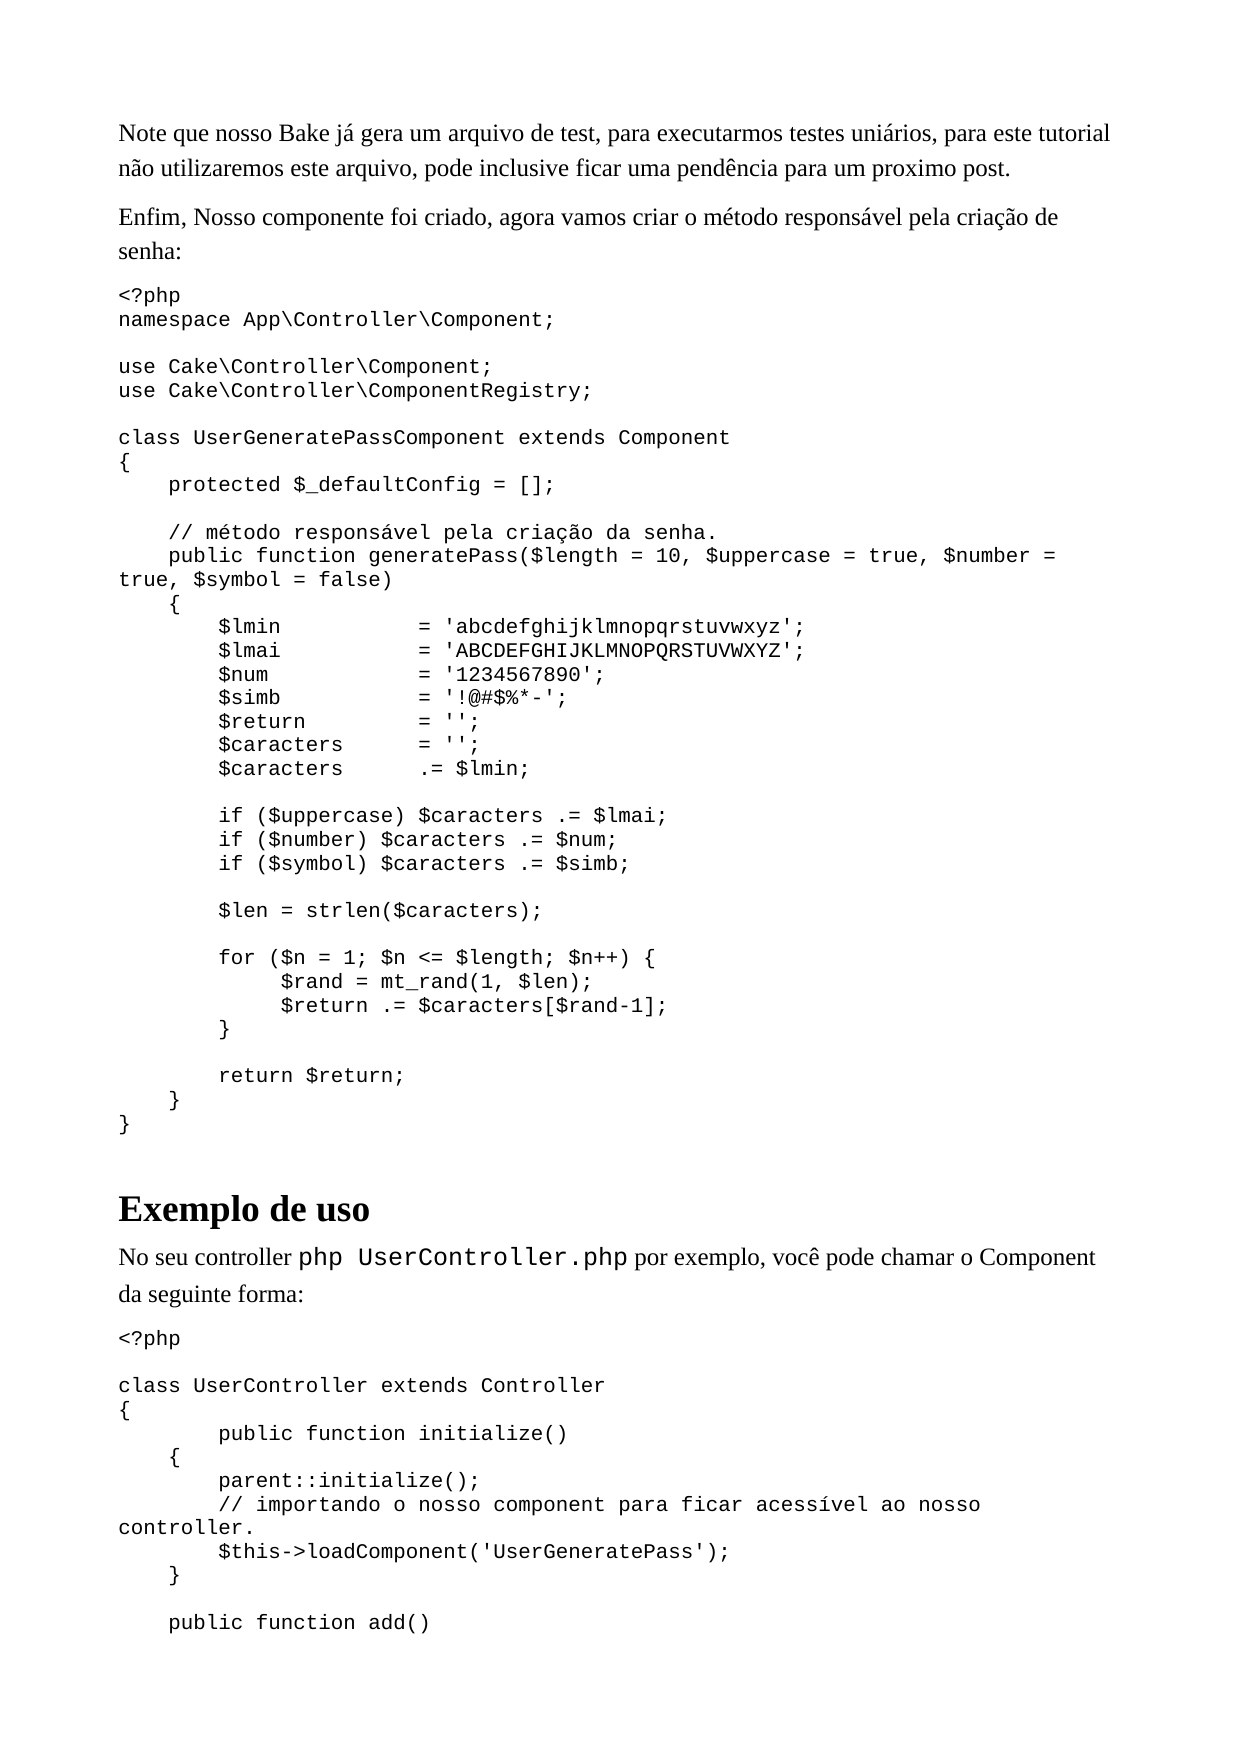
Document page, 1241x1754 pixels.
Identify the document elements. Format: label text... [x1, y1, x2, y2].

text { [118, 1399, 1122, 1423]
text $num = '1234567890'; [118, 663, 1122, 687]
text protected $_defaultConfig = []; [118, 474, 1122, 498]
text } [118, 1564, 1122, 1588]
text { [118, 593, 1122, 616]
text class UserController extends Controller [118, 1375, 1122, 1399]
text $caracters .= $lmin; [118, 758, 1122, 782]
text use Cake\Controller\Component; [118, 356, 1122, 380]
text if ($number) $caracters .= $num; [118, 829, 1122, 853]
text $rand = mt_rand(1, $len); [118, 971, 1122, 994]
text { [118, 1446, 1122, 1470]
text $caracters = ''; [118, 734, 1122, 758]
text $return .= $caracters[$rand-1]; [118, 994, 1122, 1018]
text $return = ''; [118, 711, 1122, 734]
text parent::initialize(); [118, 1470, 1122, 1493]
text <?php [118, 1328, 1122, 1352]
text Note que nosso Bake já gera um arquivo de test, para executarmos testes uniários, para este tutorial não utilizaremos este arquivo, pode inclusive ficar uma pendência para um proximo post. [118, 118, 1122, 181]
text $simb = '!@#$%*-'; [118, 687, 1122, 711]
text for ($n = 1; $n <= $length; $n++) { [118, 947, 1122, 971]
text namespace App\Controller\Component; [118, 309, 1122, 332]
text // importando o nosso component para ficar acessível ao nosso controller. [118, 1493, 1122, 1541]
text { [118, 451, 1122, 474]
text No seu controller php UserController.php por exemplo, você pode chamar o Component da seguinte forma: [118, 1242, 1122, 1308]
text } [118, 1113, 1122, 1136]
text public function generatePass($length = 10, $uppercase = true, $number = true, $symbol = false) [118, 545, 1122, 593]
text public function initialize() [118, 1423, 1122, 1446]
text $len = strlen($caracters); [118, 900, 1122, 924]
text use Cake\Controller\ComponentRegistry; [118, 380, 1122, 403]
text Enfim, Nosso componente foi criado, agora vamos criar o método responsável pela criação de senha: [118, 202, 1122, 265]
text return $return; [118, 1066, 1122, 1089]
subtitle Exemplo de uso [118, 1187, 1122, 1230]
text $lmai = 'ABCDEFGHIJKLMNOPQRSTUVWXYZ'; [118, 640, 1122, 663]
text public function add() [118, 1612, 1122, 1635]
text if ($uppercase) $caracters .= $lmai; [118, 805, 1122, 829]
text } [118, 1018, 1122, 1042]
text $this->loadComponent('UserGeneratePass'); [118, 1541, 1122, 1564]
text // método responsável pela criação da senha. [118, 522, 1122, 545]
text $lmin = 'abcdefghijklmnopqrstuvwxyz'; [118, 616, 1122, 640]
text class UserGeneratePassComponent extends Component [118, 427, 1122, 451]
text <?php [118, 285, 1122, 309]
text if ($symbol) $caracters .= $simb; [118, 853, 1122, 876]
text } [118, 1089, 1122, 1113]
